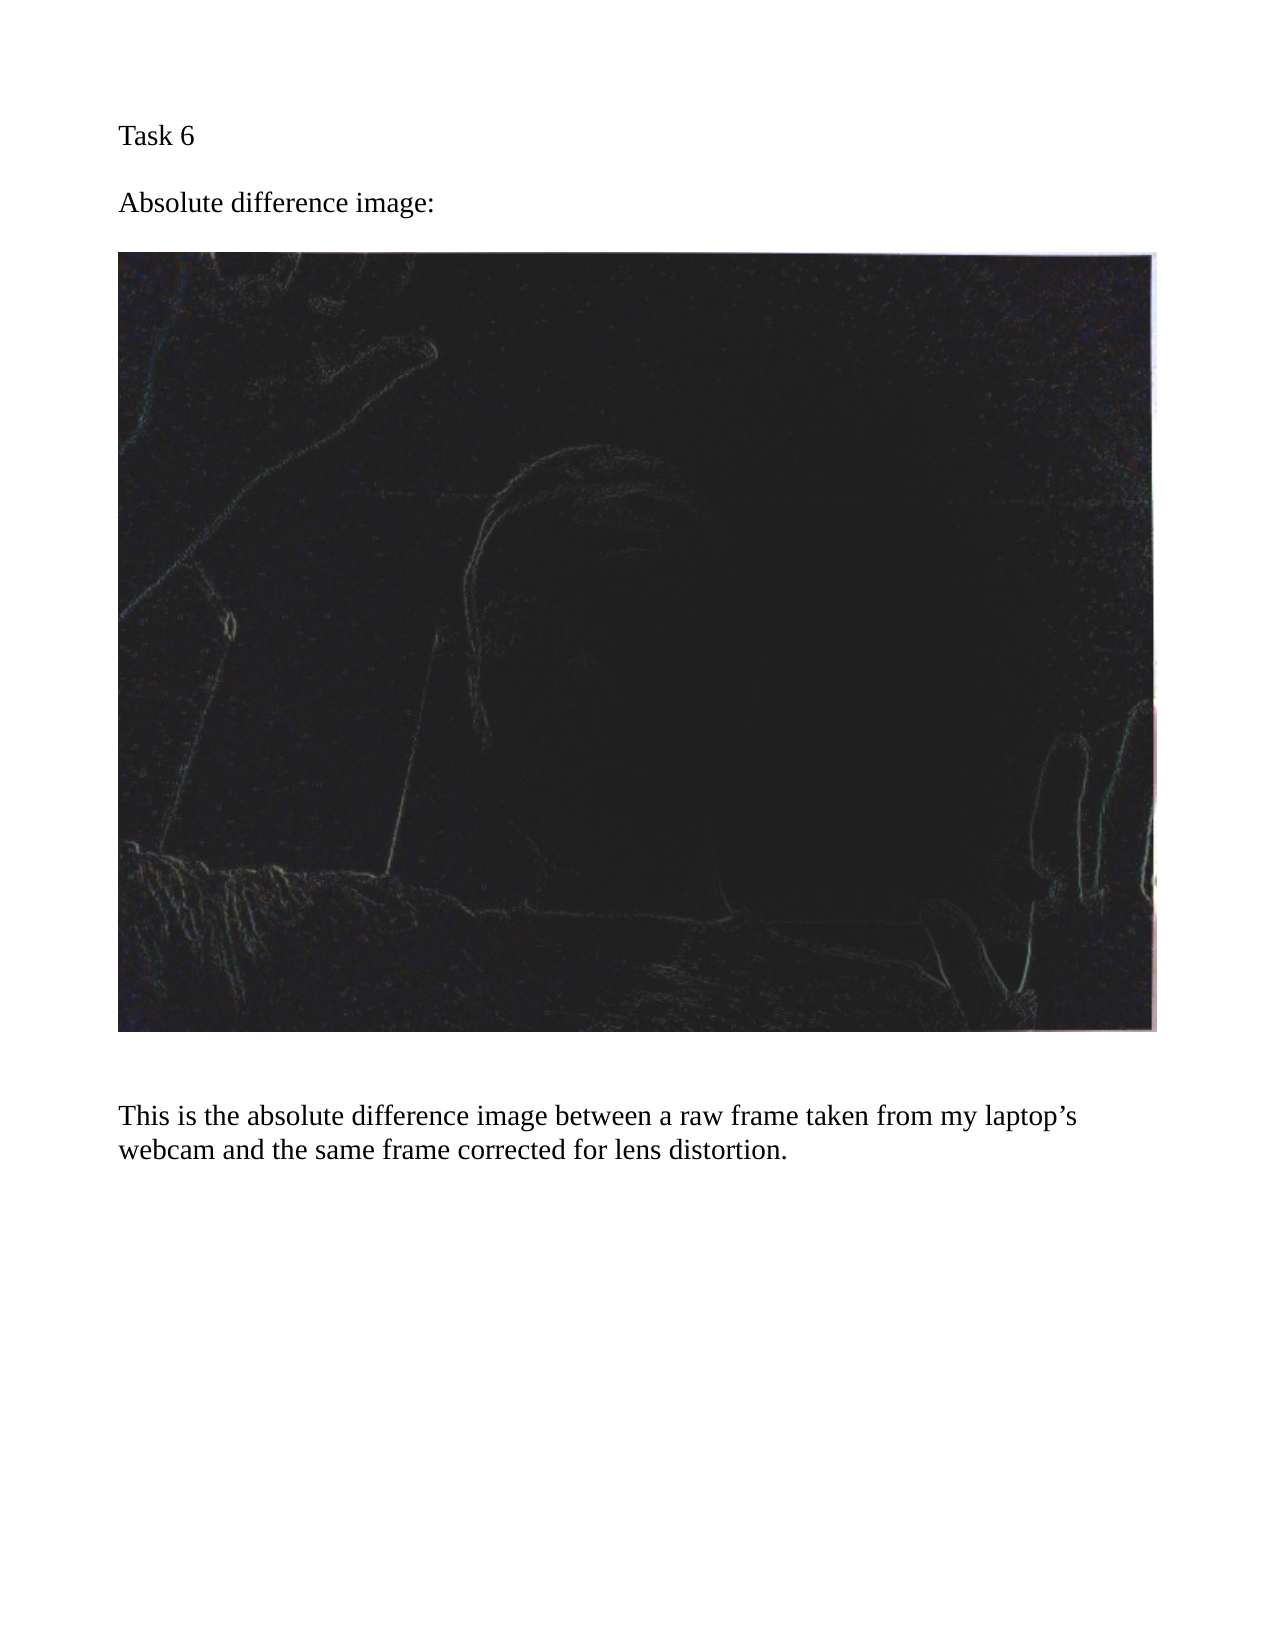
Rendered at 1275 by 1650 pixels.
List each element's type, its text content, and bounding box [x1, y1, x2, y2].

text This is the absolute difference image between a raw frame taken from my laptop’s webcam and the same frame corrected for lens distortion. [118, 1098, 1157, 1166]
text Task 6 [118, 118, 1157, 152]
text Absolute difference image: [118, 185, 1157, 219]
